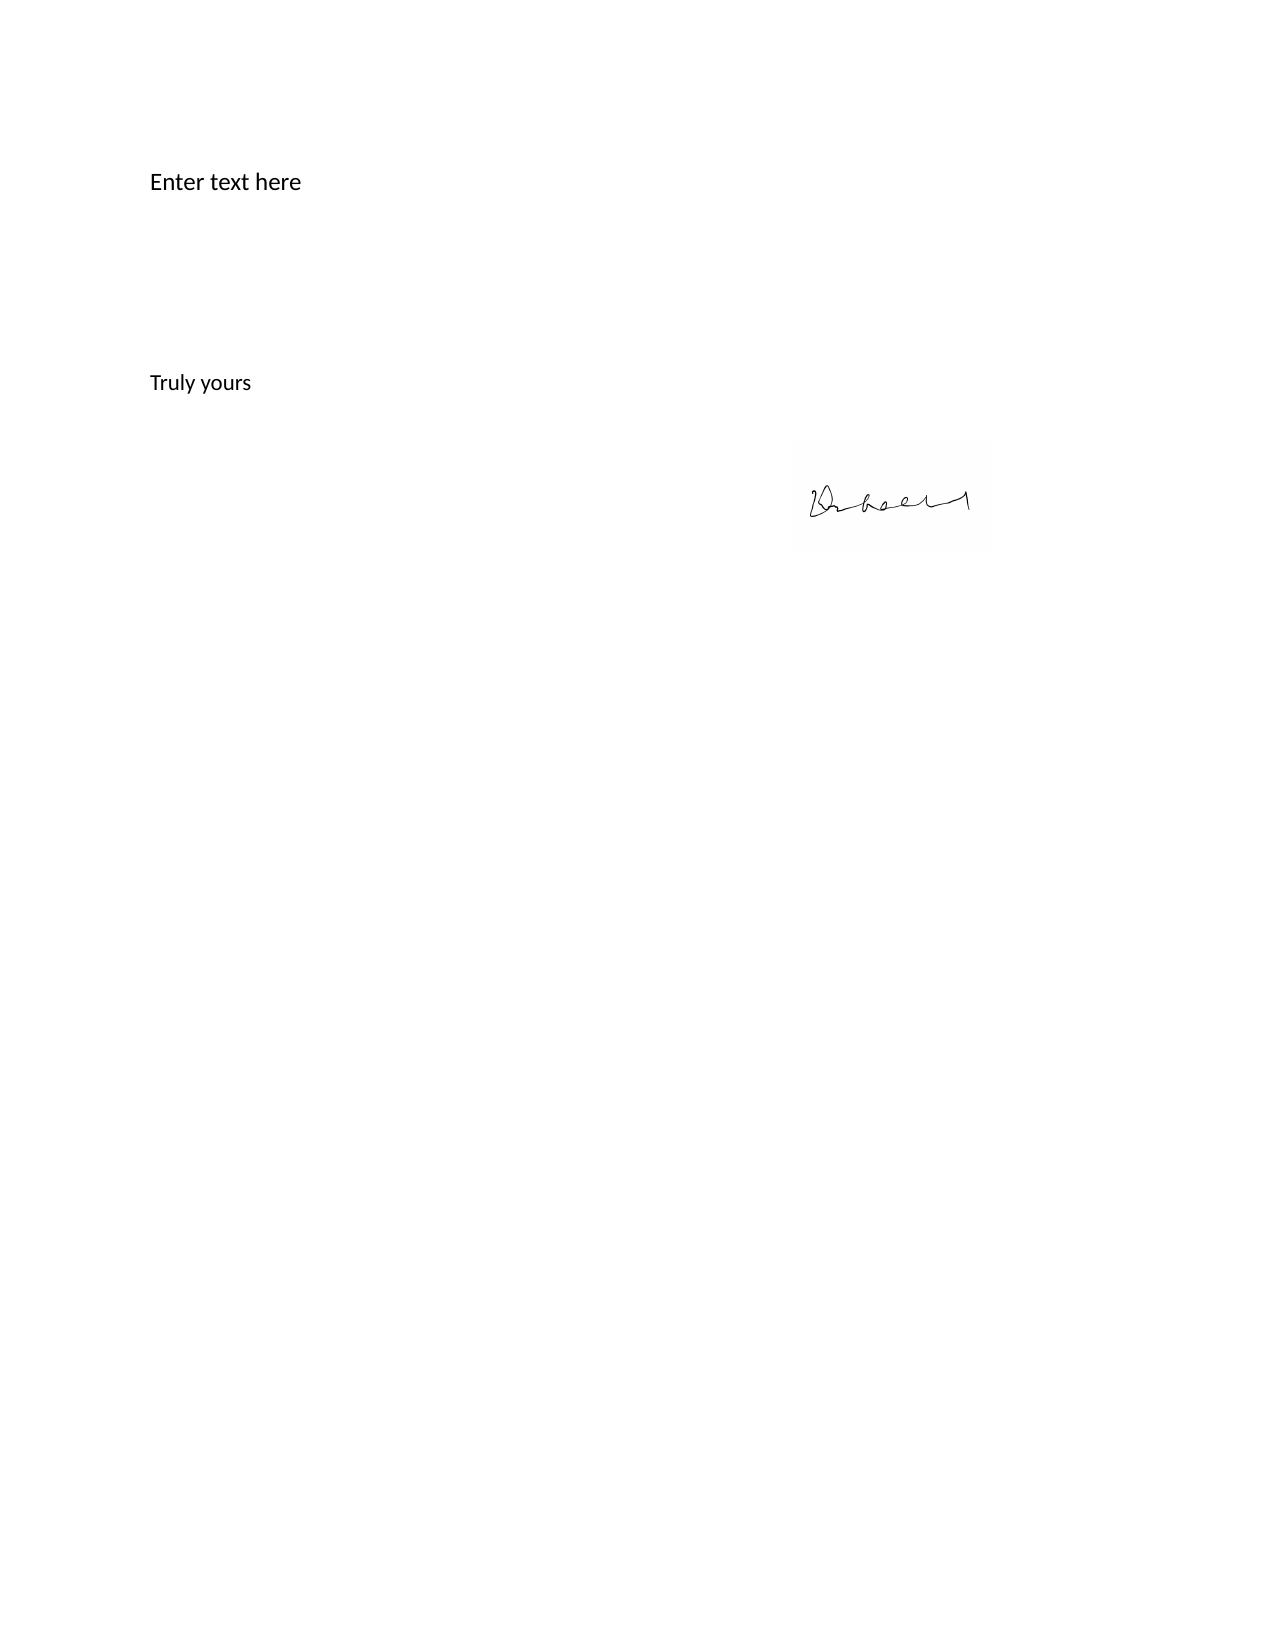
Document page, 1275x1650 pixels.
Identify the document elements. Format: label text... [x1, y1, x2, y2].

picture [790, 439, 995, 555]
text Enter text here [150, 171, 1125, 196]
text Truly yours [150, 371, 1125, 396]
